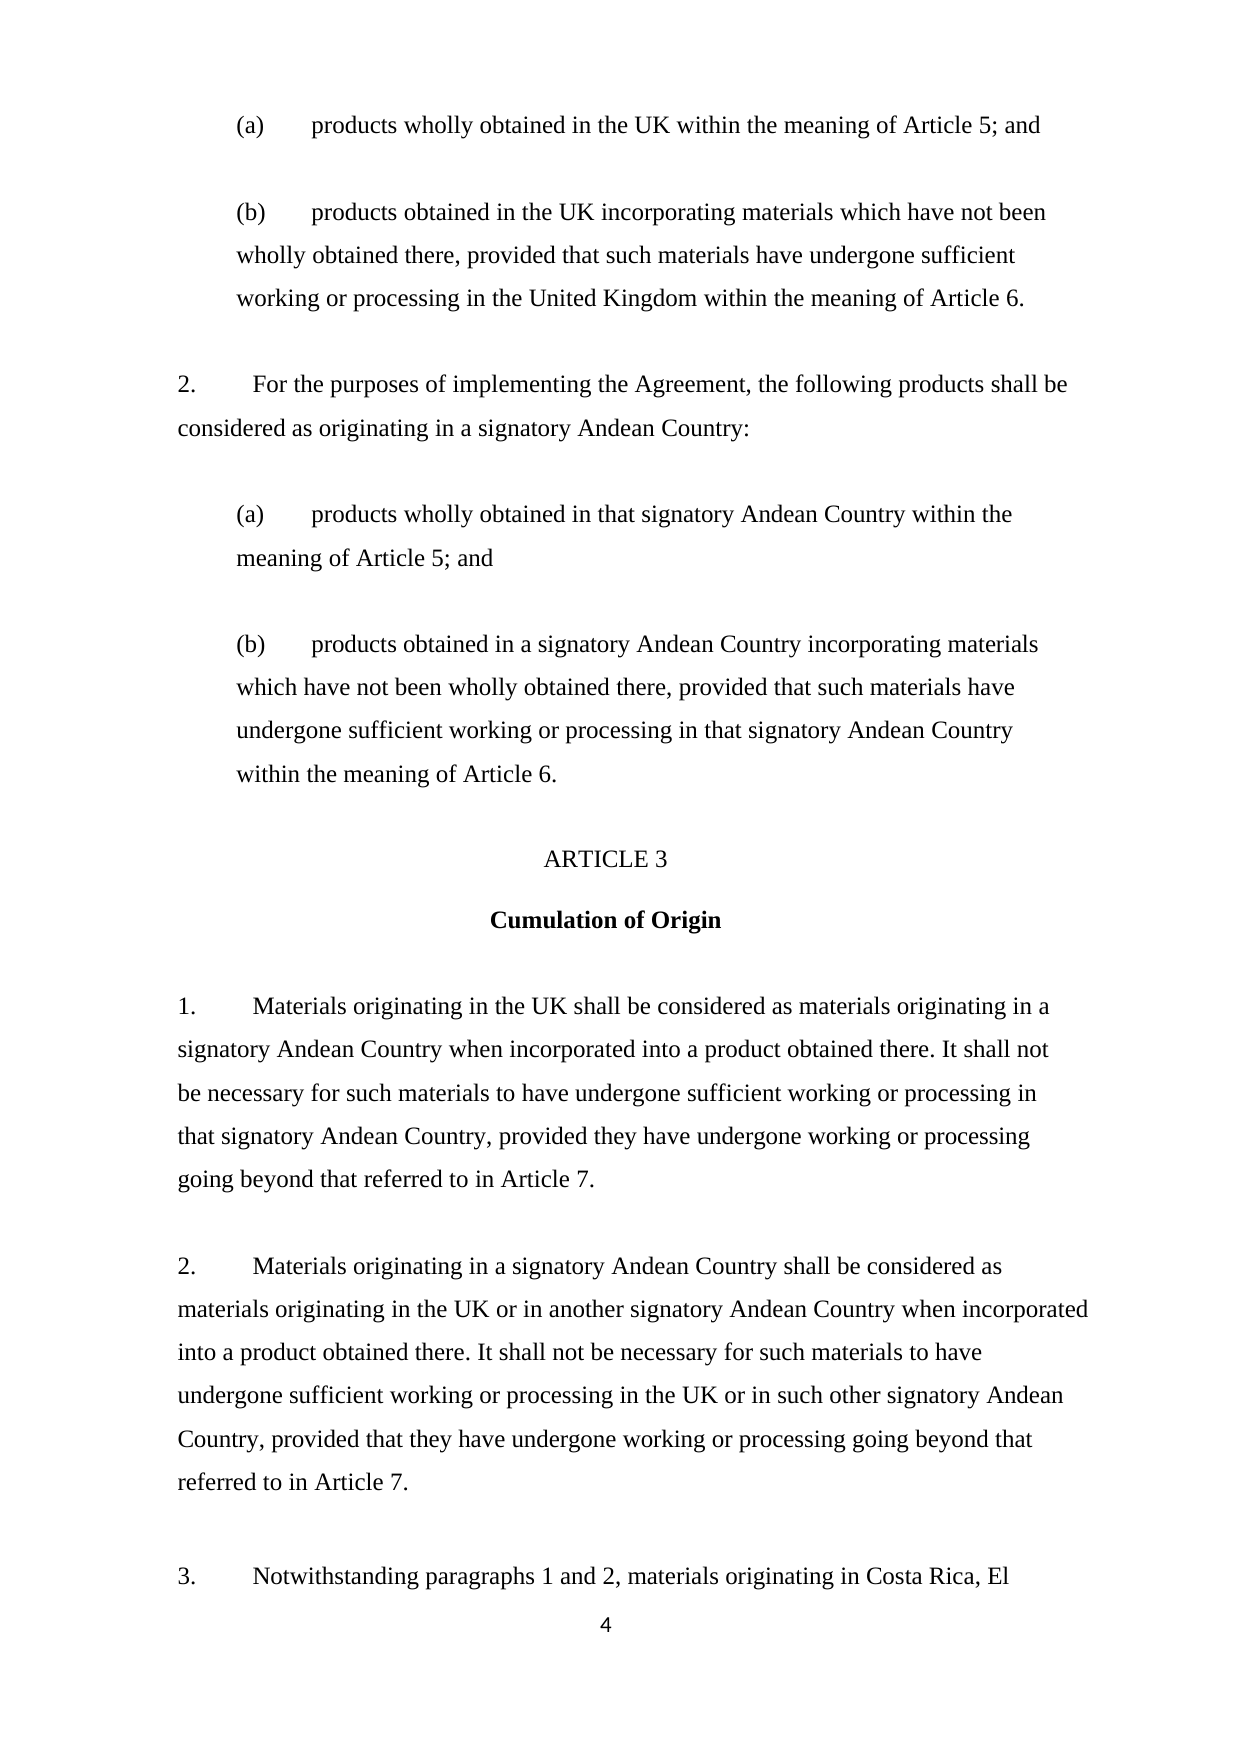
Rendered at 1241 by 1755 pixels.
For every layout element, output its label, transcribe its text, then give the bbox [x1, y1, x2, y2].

list For the purposes of implementing the Agreement, the following products shall be considered as originating in a signatory Andean Country: [177, 369, 1094, 441]
list products wholly obtained in that signatory Andean Country within the meaning of Article 5; and [236, 499, 1039, 571]
subtitle ARTICLE 3 [106, 844, 1105, 873]
list products obtained in the UK incorporating materials which have not been wholly obtained there, provided that such materials have undergone sufficient working or processing in the United Kingdom within the meaning of Article 6. [236, 197, 1086, 312]
list products wholly obtained in the UK within the meaning of Article 5; and [236, 110, 1105, 139]
subtitle Cumulation of Origin [106, 905, 1105, 934]
list Materials originating in the UK shall be considered as materials originating in a signatory Andean Country when incorporated into a product obtained there. It shall not be necessary for such materials to have undergone sufficient working or processing in that signatory Andean Country, provided they have undergone working or processing going beyond that referred to in Article 7. [177, 991, 1076, 1193]
list Materials originating in a signatory Andean Country shall be considered as materials originating in the UK or in another signatory Andean Country when incorporated into a product obtained there. It shall not be necessary for such materials to have undergone sufficient working or processing in the UK or in such other signatory Andean Country, provided that they have undergone working or processing going beyond that referred to in Article 7. [177, 1251, 1092, 1496]
list products obtained in a signatory Andean Country incorporating materials which have not been wholly obtained there, provided that such materials have undergone sufficient working or processing in that signatory Andean Country within the meaning of Article 6. [236, 629, 1080, 787]
list Notwithstanding paragraphs 1 and 2, materials originating in Costa Rica, El [177, 1561, 1065, 1589]
